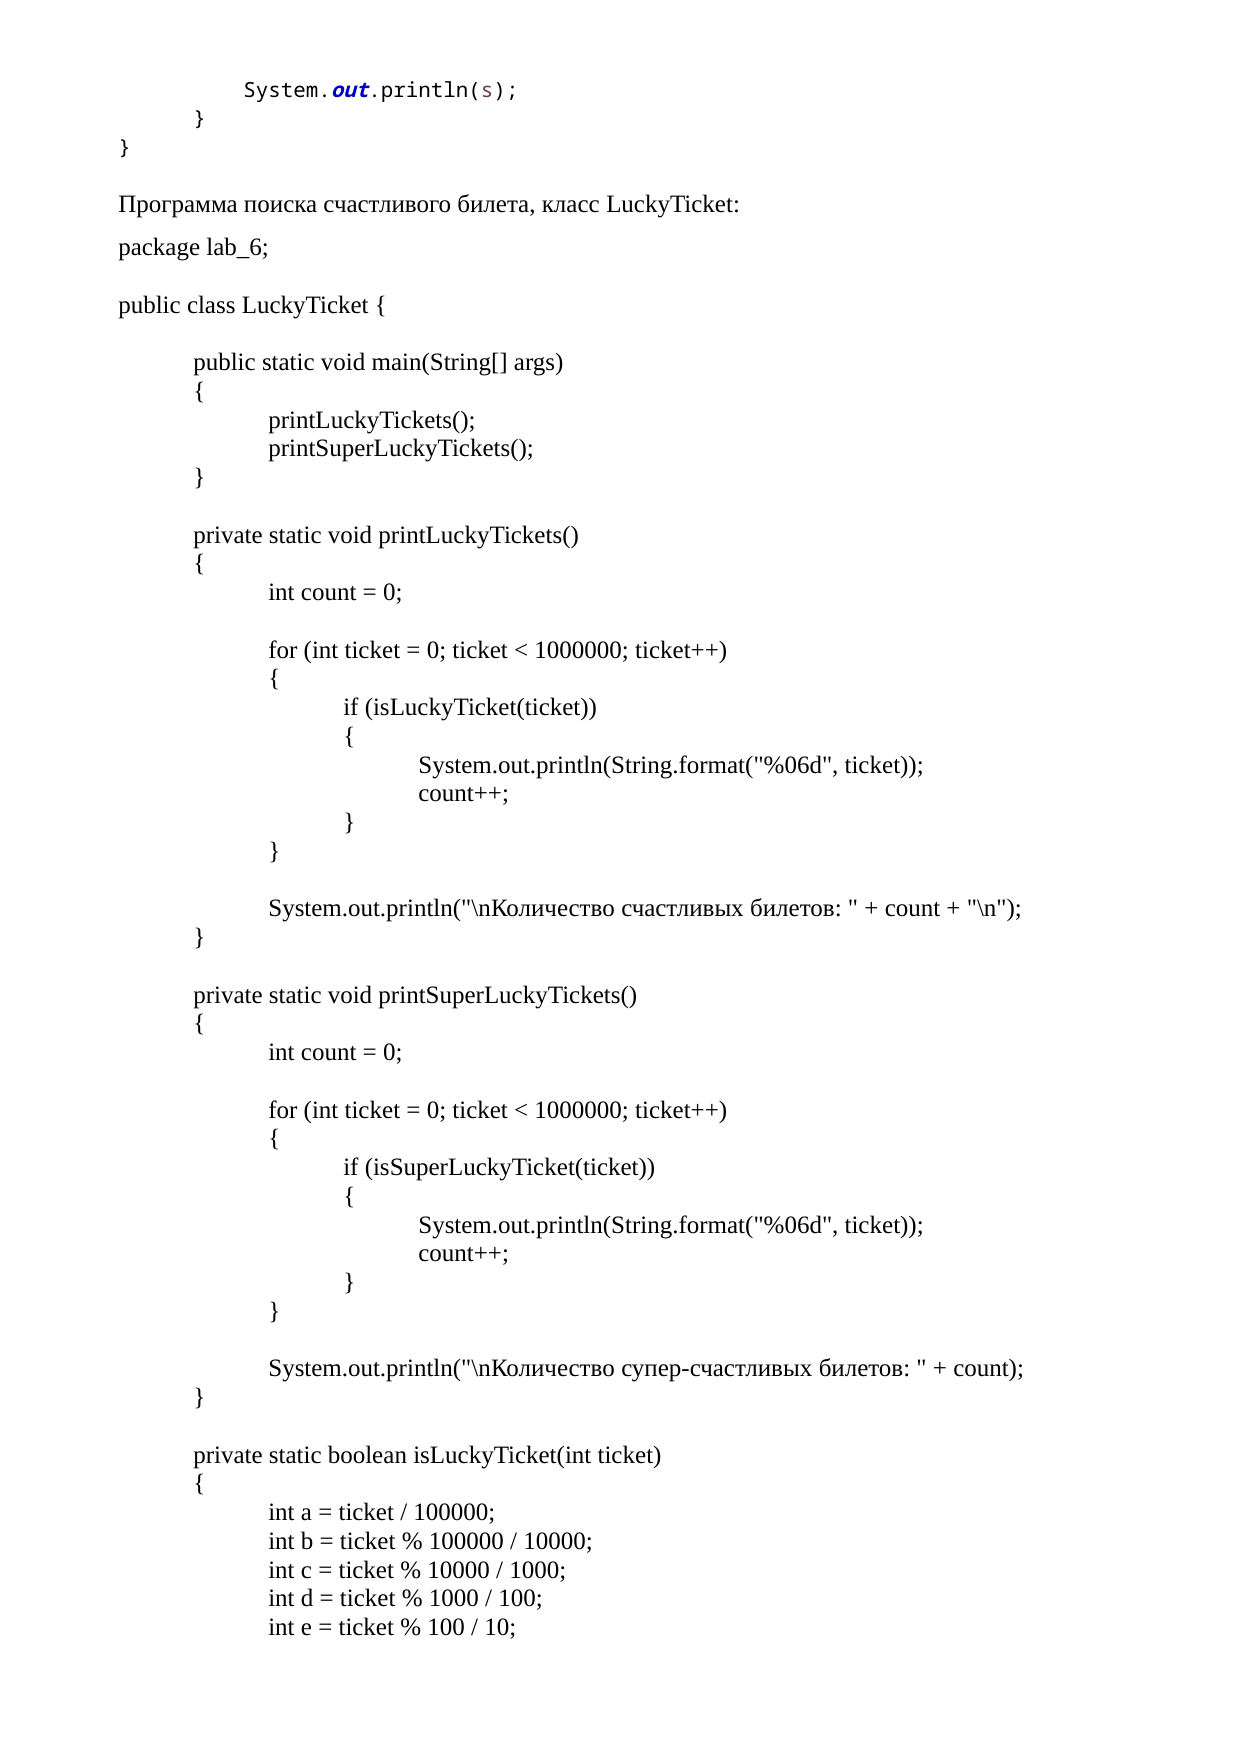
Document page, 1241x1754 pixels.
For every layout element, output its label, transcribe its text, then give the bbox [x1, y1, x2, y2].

text { [118, 1468, 1122, 1497]
text int b = ticket % 100000 / 10000; [118, 1526, 1122, 1555]
text System.out.println("\nКоличество супер-счастливых билетов: " + count); [118, 1353, 1122, 1382]
text if (isSuperLuckyTicket(ticket)) [118, 1152, 1122, 1181]
text } [118, 922, 1122, 951]
text private static void printLuckyTickets() [118, 520, 1122, 548]
text { [118, 1008, 1122, 1037]
text count++; [118, 778, 1122, 807]
text public class LuckyTicket { [118, 290, 1122, 318]
text System.out.println(s); [118, 75, 1122, 103]
text private static void printSuperLuckyTickets() [118, 980, 1122, 1008]
text int count = 0; [118, 577, 1122, 606]
text } [118, 836, 1122, 865]
text Программа поиска счастливого билета, класс LuckyTicket: [118, 189, 1122, 218]
text { [118, 663, 1122, 692]
text } [118, 1267, 1122, 1296]
text } [118, 1296, 1122, 1325]
text int d = ticket % 1000 / 100; [118, 1583, 1122, 1612]
text } [118, 132, 1122, 160]
text for (int ticket = 0; ticket < 1000000; ticket++) [118, 1095, 1122, 1123]
text System.out.println(String.format("%06d", ticket)); [118, 1210, 1122, 1238]
text public static void main(String[] args) [118, 347, 1122, 376]
text printSuperLuckyTickets(); [118, 433, 1122, 462]
text int a = ticket / 100000; [118, 1497, 1122, 1526]
text if (isLuckyTicket(ticket)) [118, 692, 1122, 721]
text for (int ticket = 0; ticket < 1000000; ticket++) [118, 635, 1122, 663]
text int e = ticket % 100 / 10; [118, 1612, 1122, 1641]
text int c = ticket % 10000 / 1000; [118, 1555, 1122, 1583]
text } [118, 103, 1122, 132]
text } [118, 462, 1122, 491]
text } [118, 1382, 1122, 1411]
text count++; [118, 1238, 1122, 1267]
text printLuckyTickets(); [118, 405, 1122, 433]
text { [118, 721, 1122, 750]
text int count = 0; [118, 1037, 1122, 1066]
text package lab_6; [118, 232, 1122, 261]
text } [118, 807, 1122, 836]
text { [118, 1181, 1122, 1210]
text private static boolean isLuckyTicket(int ticket) [118, 1440, 1122, 1468]
text System.out.println("\nКоличество счастливых билетов: " + count + "\n"); [118, 893, 1122, 922]
text { [118, 376, 1122, 405]
text System.out.println(String.format("%06d", ticket)); [118, 750, 1122, 778]
text { [118, 1123, 1122, 1152]
text { [118, 548, 1122, 577]
